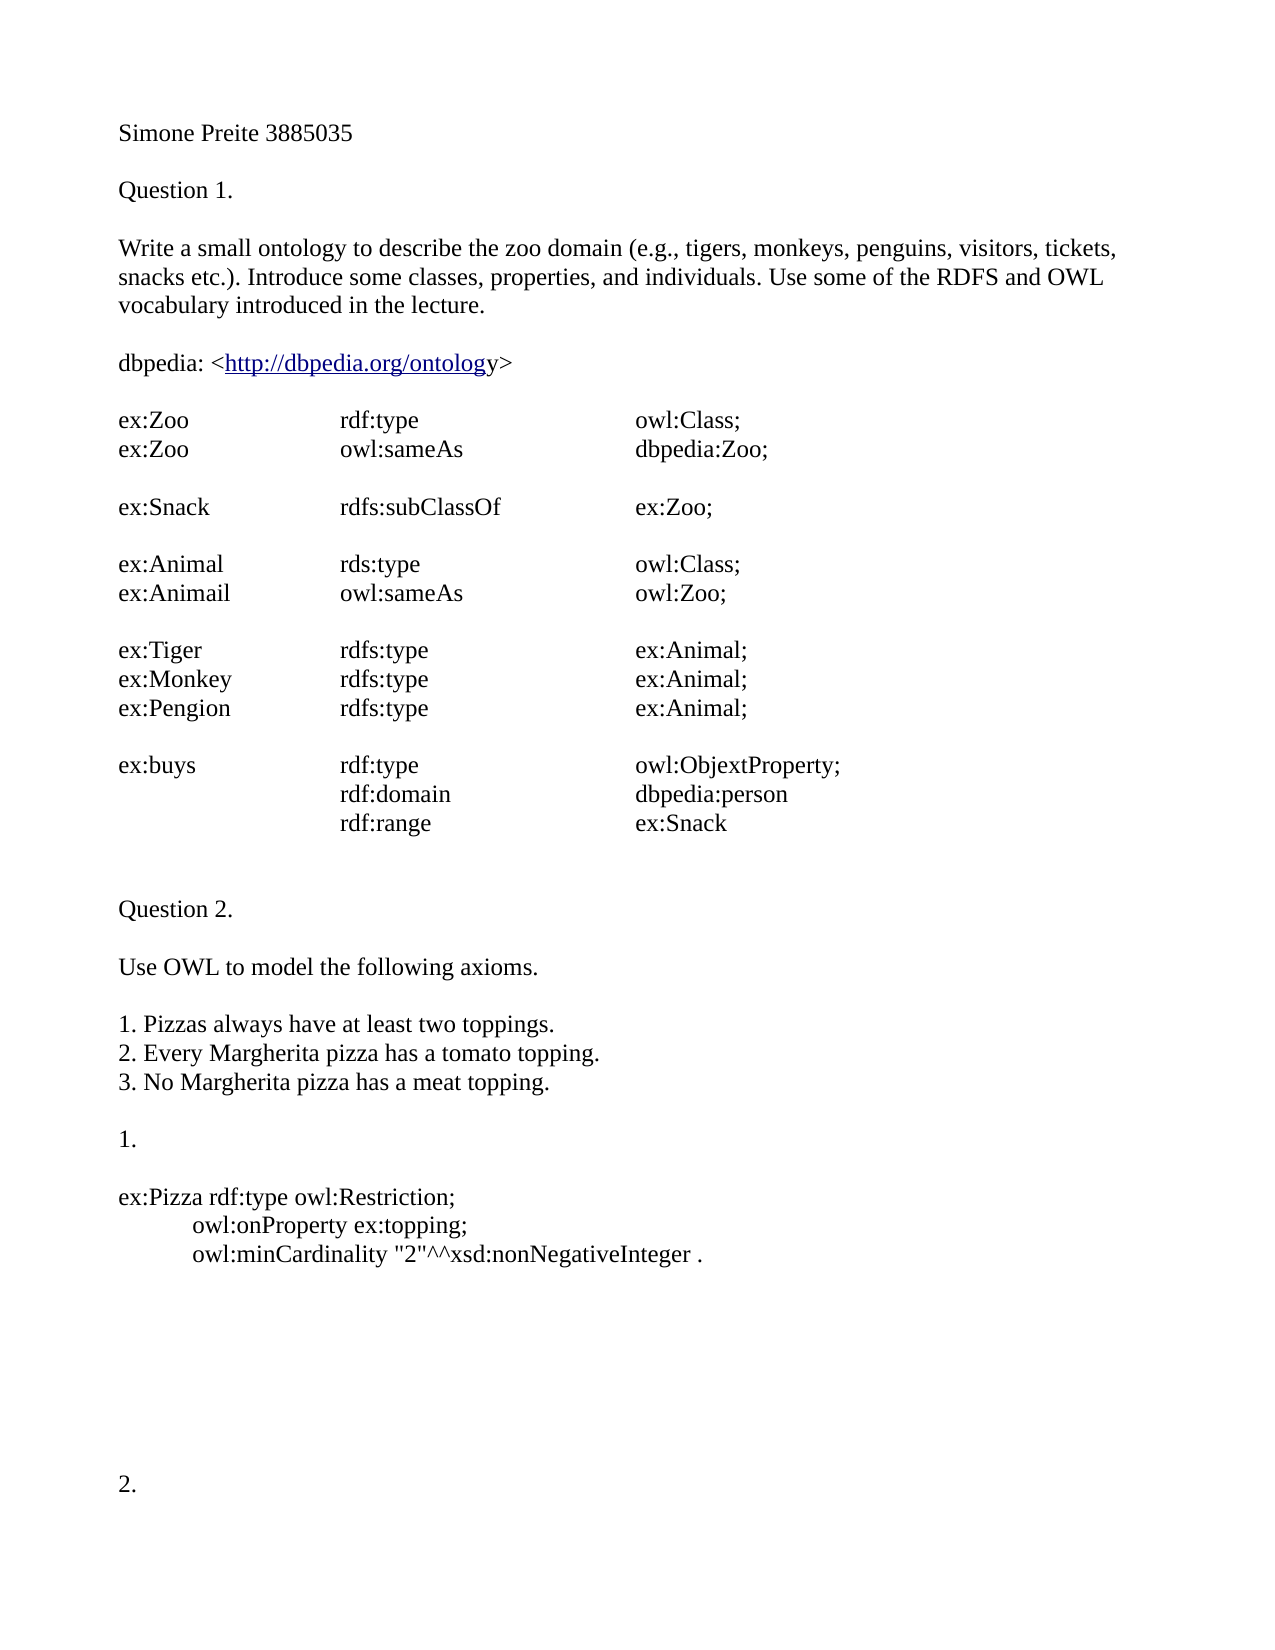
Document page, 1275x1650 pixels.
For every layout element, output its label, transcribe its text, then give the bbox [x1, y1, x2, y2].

text rdf:range ex:Snack [118, 808, 1157, 837]
text ex:Animail owl:sameAs owl:Zoo; [118, 578, 1157, 607]
text dbpedia: <http://dbpedia.org/ontology> [118, 348, 1157, 377]
text Write a small ontology to describe the zoo domain (e.g., tigers, monkeys, penguins, visitors, tickets, snacks etc.). Introduce some classes, properties, and individuals. Use some of the RDFS and OWL vocabulary introduced in the lecture. [118, 233, 1157, 319]
text 1. [118, 1124, 1157, 1153]
text ex:Tiger rdfs:type ex:Animal; [118, 636, 1157, 664]
text ex:buys rdf:type owl:ObjextProperty; [118, 751, 1157, 779]
text 2. [118, 1469, 1157, 1498]
text ex:Zoo owl:sameAs dbpedia:Zoo; [118, 434, 1157, 463]
text ex:Animal rds:type owl:Class; [118, 549, 1157, 578]
text 1. Pizzas always have at least two toppings. [118, 1009, 1157, 1038]
text owl:onProperty ex:topping; [118, 1211, 1157, 1239]
text ex:Pengion rdfs:type ex:Animal; [118, 693, 1157, 722]
text Use OWL to model the following axioms. [118, 952, 1157, 981]
text Simone Preite 3885035 [118, 118, 1157, 147]
text Question 2. [118, 894, 1157, 923]
text rdf:domain dbpedia:person [118, 779, 1157, 808]
text Question 1. [118, 176, 1157, 204]
text 2. Every Margherita pizza has a tomato topping. [118, 1038, 1157, 1067]
text ex:Snack rdfs:subClassOf ex:Zoo; [118, 492, 1157, 521]
text 3. No Margherita pizza has a meat topping. [118, 1067, 1157, 1096]
text owl:minCardinality "2"^^xsd:nonNegativeInteger . [118, 1239, 1157, 1268]
text ex:Monkey rdfs:type ex:Animal; [118, 664, 1157, 693]
text ex:Zoo rdf:type owl:Class; [118, 406, 1157, 434]
text ex:Pizza rdf:type owl:Restriction; [118, 1182, 1157, 1211]
